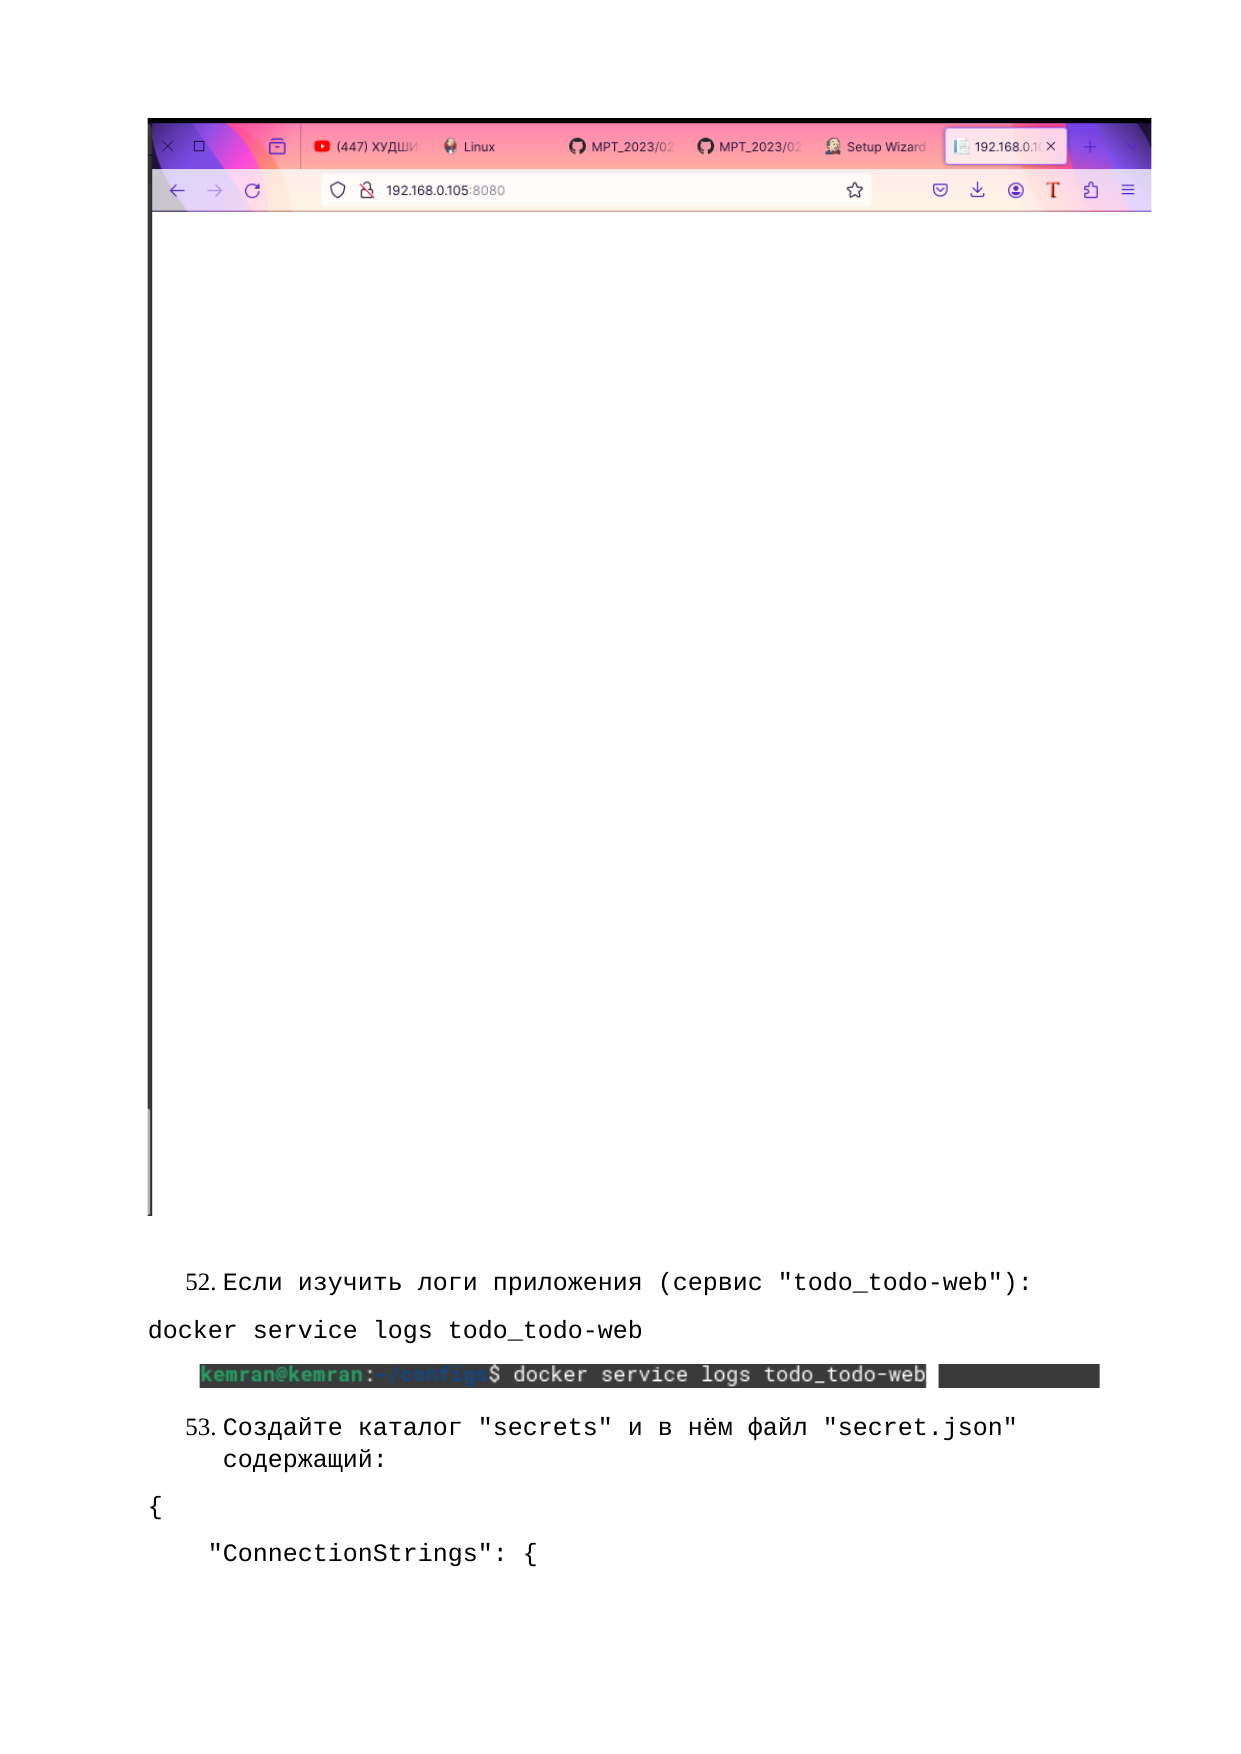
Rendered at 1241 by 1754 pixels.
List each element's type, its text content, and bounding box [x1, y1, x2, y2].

text docker service logs todo_todo-web [148, 1317, 1152, 1346]
list Если изучить логи приложения (сервис "todo_todo-web"): [185, 1267, 1152, 1298]
picture [147, 118, 1152, 1216]
picture [199, 1364, 1100, 1388]
list Создайте каталог "secrets" и в нём файл "secret.json" содержащий: [185, 1412, 1152, 1475]
text "ConnectionStrings": { [148, 1541, 1152, 1569]
text { [148, 1494, 1152, 1522]
